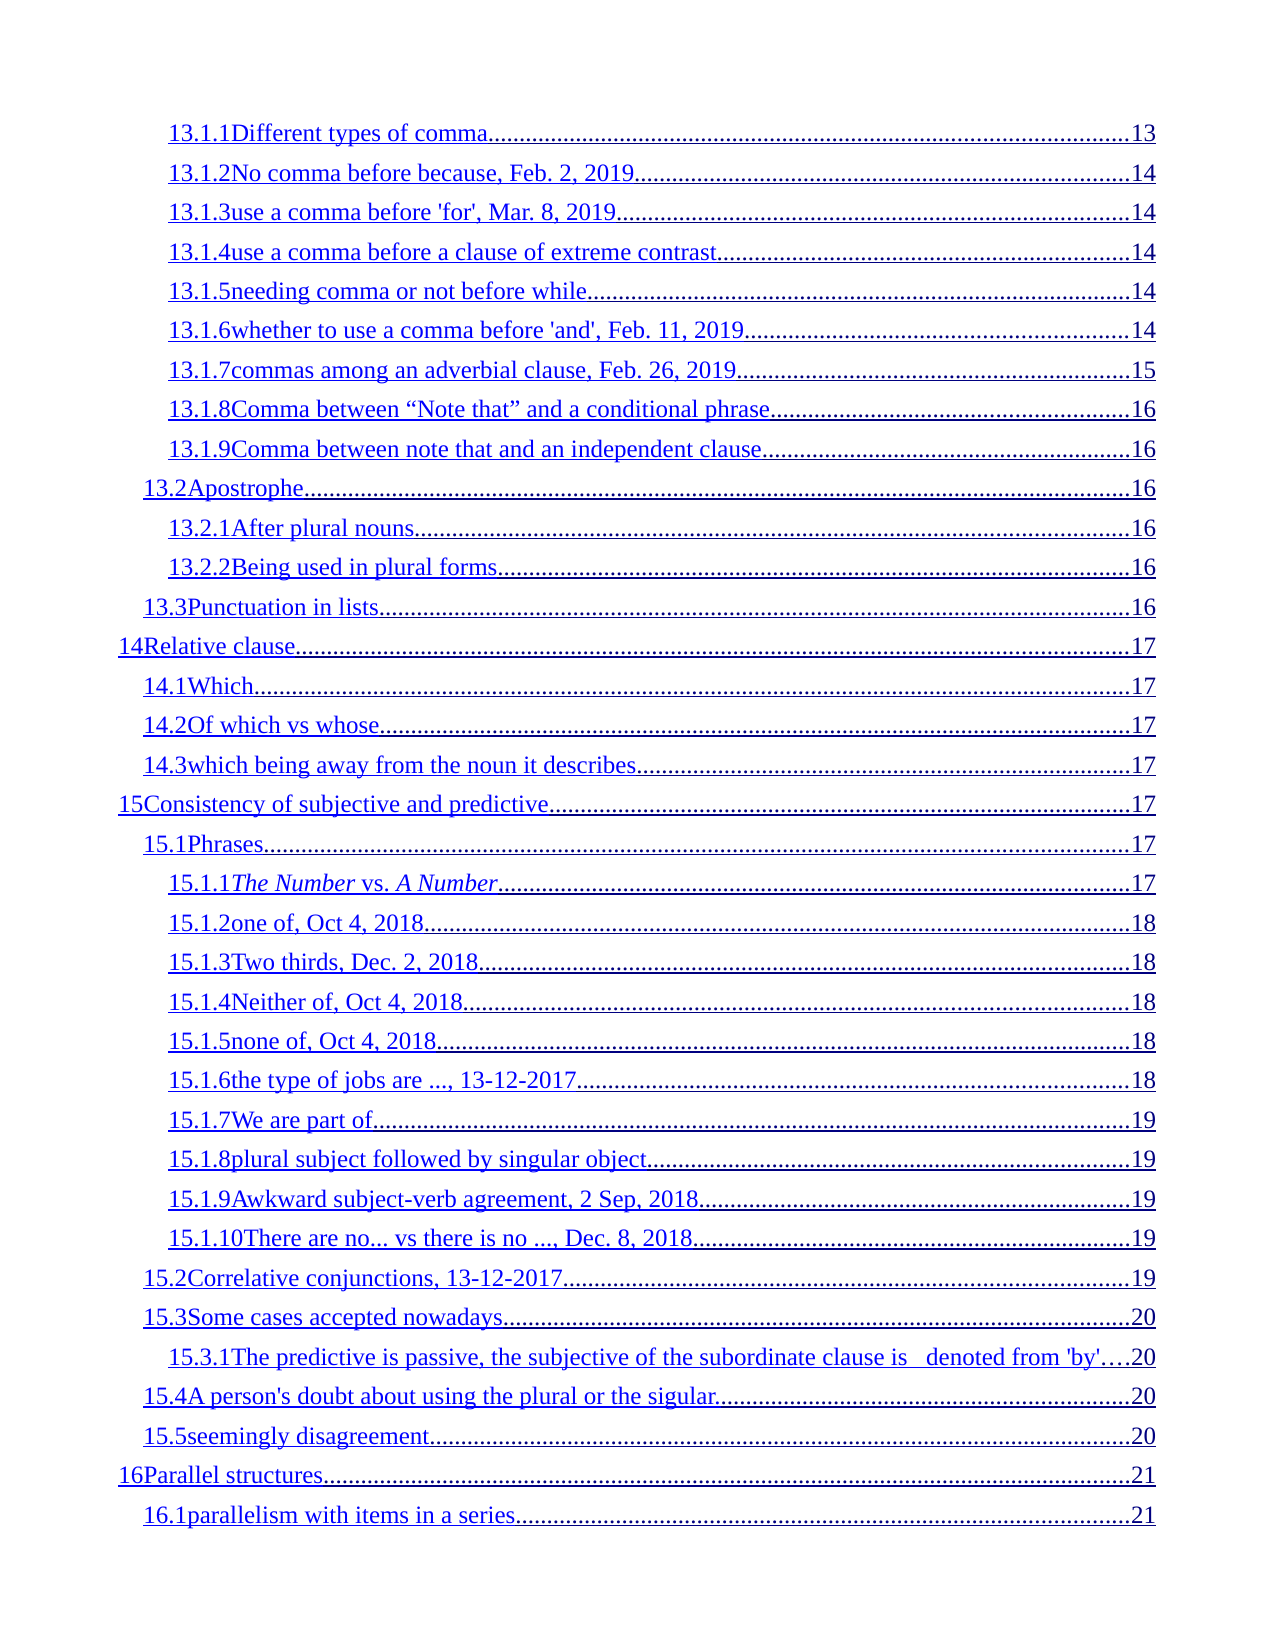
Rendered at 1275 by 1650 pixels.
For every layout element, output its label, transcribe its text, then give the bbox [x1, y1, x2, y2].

text 13.1.8 Comma between “Note that” and a conditional phrase 16 [168, 394, 1157, 423]
text 13.1.7 commas among an adverbial clause, Feb. 26, 2019 15 [168, 355, 1157, 384]
text 15.1.7 We are part of 19 [168, 1105, 1157, 1134]
text 15.1.3 Two thirds, Dec. 2, 2018 18 [168, 947, 1157, 976]
text 13.1.9 Comma between note that and an independent clause 16 [168, 434, 1157, 463]
text 15.1.8 plural subject followed by singular object 19 [168, 1144, 1157, 1174]
text 13.2.2 Being used in plural forms 16 [168, 552, 1157, 581]
text 13.2.1 After plural nouns 16 [168, 513, 1157, 542]
text 15.3 Some cases accepted nowadays 20 [143, 1302, 1157, 1332]
text 13.1.4 use a comma before a clause of extreme contrast 14 [168, 237, 1157, 266]
text 15.1.4 Neither of, Oct 4, 2018 18 [168, 987, 1157, 1016]
text 16.1 parallelism with items in a series 21 [143, 1500, 1157, 1529]
text 13.2 Apostrophe 16 [143, 473, 1157, 502]
text 16 Parallel structures 21 [118, 1460, 1157, 1489]
text 15.1.5 none of, Oct 4, 2018 18 [168, 1026, 1157, 1055]
text 14.1 Which 17 [143, 671, 1157, 700]
text 15.1.2 one of, Oct 4, 2018 18 [168, 908, 1157, 937]
text 15.1 Phrases 17 [143, 829, 1157, 858]
text 13.1.2 No comma before because, Feb. 2, 2019 14 [168, 158, 1157, 187]
text 15.4 A person's doubt about using the plural or the sigular. 20 [143, 1381, 1157, 1411]
text 13.1.5 needing comma or not before while 14 [168, 276, 1157, 305]
text 15.1.6 the type of jobs are ..., 13-12-2017 18 [168, 1066, 1157, 1095]
text 13.1.1 Different types of comma 13 [168, 118, 1157, 147]
text 15.1.10 There are no... vs there is no ..., Dec. 8, 2018 19 [168, 1223, 1157, 1253]
text 15.3.1 The predictive is passive, the subjective of the subordinate clause is denoted from 'by' 20 [168, 1342, 1157, 1371]
text 13.3 Punctuation in lists 16 [143, 592, 1157, 621]
text 14 Relative clause 17 [118, 631, 1157, 660]
text 15.1.1 The Number vs. A Number 17 [168, 868, 1157, 897]
text 15.1.9 Awkward subject-verb agreement, 2 Sep, 2018 19 [168, 1184, 1157, 1213]
text 13.1.6 whether to use a comma before 'and', Feb. 11, 2019 14 [168, 316, 1157, 344]
text 15 Consistency of subjective and predictive 17 [118, 789, 1157, 818]
text 15.5 seemingly disagreement 20 [143, 1421, 1157, 1450]
text 15.2 Correlative conjunctions, 13-12-2017 19 [143, 1263, 1157, 1292]
text 14.3 which being away from the noun it describes 17 [143, 750, 1157, 779]
text 13.1.3 use a comma before 'for', Mar. 8, 2019 14 [168, 197, 1157, 226]
text 14.2 Of which vs whose 17 [143, 710, 1157, 739]
